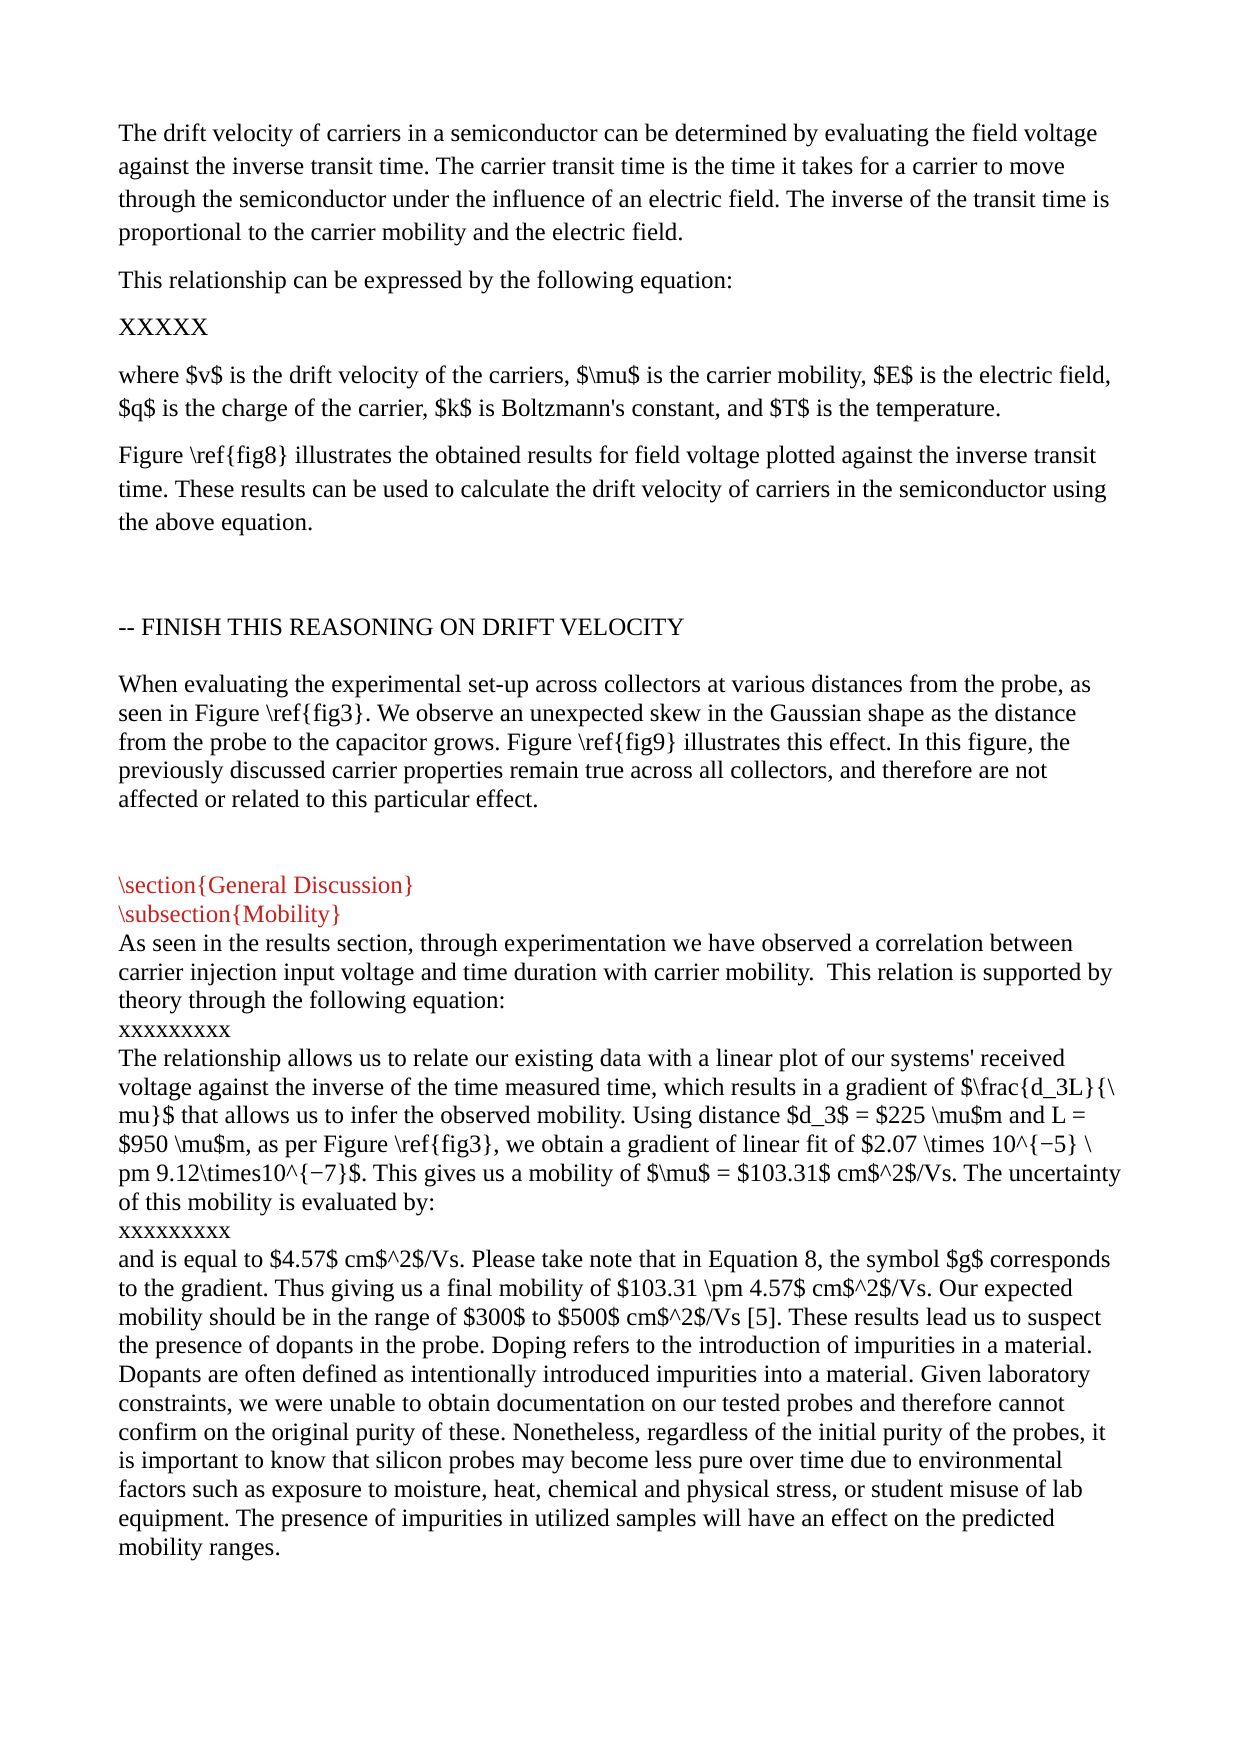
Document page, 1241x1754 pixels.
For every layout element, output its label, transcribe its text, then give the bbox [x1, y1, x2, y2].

text XXXXX [118, 312, 1122, 341]
text Figure \ref{fig8} illustrates the obtained results for field voltage plotted against the inverse transit time. These results can be used to calculate the drift velocity of carriers in the semiconductor using the above equation. [118, 441, 1122, 535]
text and is equal to $4.57$ cm$^2$/Vs. Please take note that in Equation 8, the symbol $g$ corresponds to the gradient. Thus giving us a final mobility of $103.31 \pm 4.57$ cm$^2$/Vs. Our expected mobility should be in the range of $300$ to $500$ cm$^2$/Vs [5]. These results lead us to suspect the presence of dopants in the probe. Doping refers to the introduction of impurities in a material. Dopants are often defined as intentionally introduced impurities into a material. Given laboratory constraints, we were unable to obtain documentation on our tested probes and therefore cannot confirm on the original purity of these. Nonetheless, regardless of the initial purity of the probes, it is important to know that silicon probes may become less pure over time due to environmental factors such as exposure to moisture, heat, chemical and physical stress, or student misuse of lab equipment. The presence of impurities in utilized samples will have an effect on the predicted mobility ranges. [118, 1244, 1122, 1561]
text \subsection{Mobility} [118, 899, 1122, 928]
text \section{General Discussion} [118, 871, 1122, 899]
text xxxxxxxxx [118, 1014, 1122, 1043]
text where $v$ is the drift velocity of the carriers, $\mu$ is the carrier mobility, $E$ is the electric field, $q$ is the charge of the carrier, $k$ is Boltzmann's constant, and $T$ is the temperature. [118, 360, 1122, 422]
text When evaluating the experimental set-up across collectors at various distances from the probe, as seen in Figure \ref{fig3}. We observe an unexpected skew in the Gaussian shape as the distance from the probe to the capacitor grows. Figure \ref{fig9} illustrates this effect. In this figure, the previously discussed carrier properties remain true across all collectors, and therefore are not affected or related to this particular effect. [118, 669, 1122, 813]
text The drift velocity of carriers in a semiconductor can be determined by evaluating the field voltage against the inverse transit time. The carrier transit time is the time it takes for a carrier to move through the semiconductor under the influence of an electric field. The inverse of the transit time is proportional to the carrier mobility and the electric field. [118, 118, 1122, 246]
text As seen in the results section, through experimentation we have observed a correlation between carrier injection input voltage and time duration with carrier mobility. This relation is supported by theory through the following equation: [118, 928, 1122, 1014]
text The relationship allows us to relate our existing data with a linear plot of our systems' received voltage against the inverse of the time measured time, which results in a gradient of $\frac{d_3L}{\mu}$ that allows us to infer the observed mobility. Using distance $d_3$ = $225 \mu$m and L = $950 \mu$m, as per Figure \ref{fig3}, we obtain a gradient of linear fit of $2.07 \times 10^{−5} \pm 9.12\times10^{−7}$. This gives us a mobility of $\mu$ = $103.31$ cm$^2$/Vs. The uncertainty of this mobility is evaluated by: [118, 1043, 1122, 1216]
text This relationship can be expressed by the following equation: [118, 265, 1122, 293]
text -- FINISH THIS REASONING ON DRIFT VELOCITY [118, 612, 1122, 641]
text xxxxxxxxx [118, 1216, 1122, 1244]
